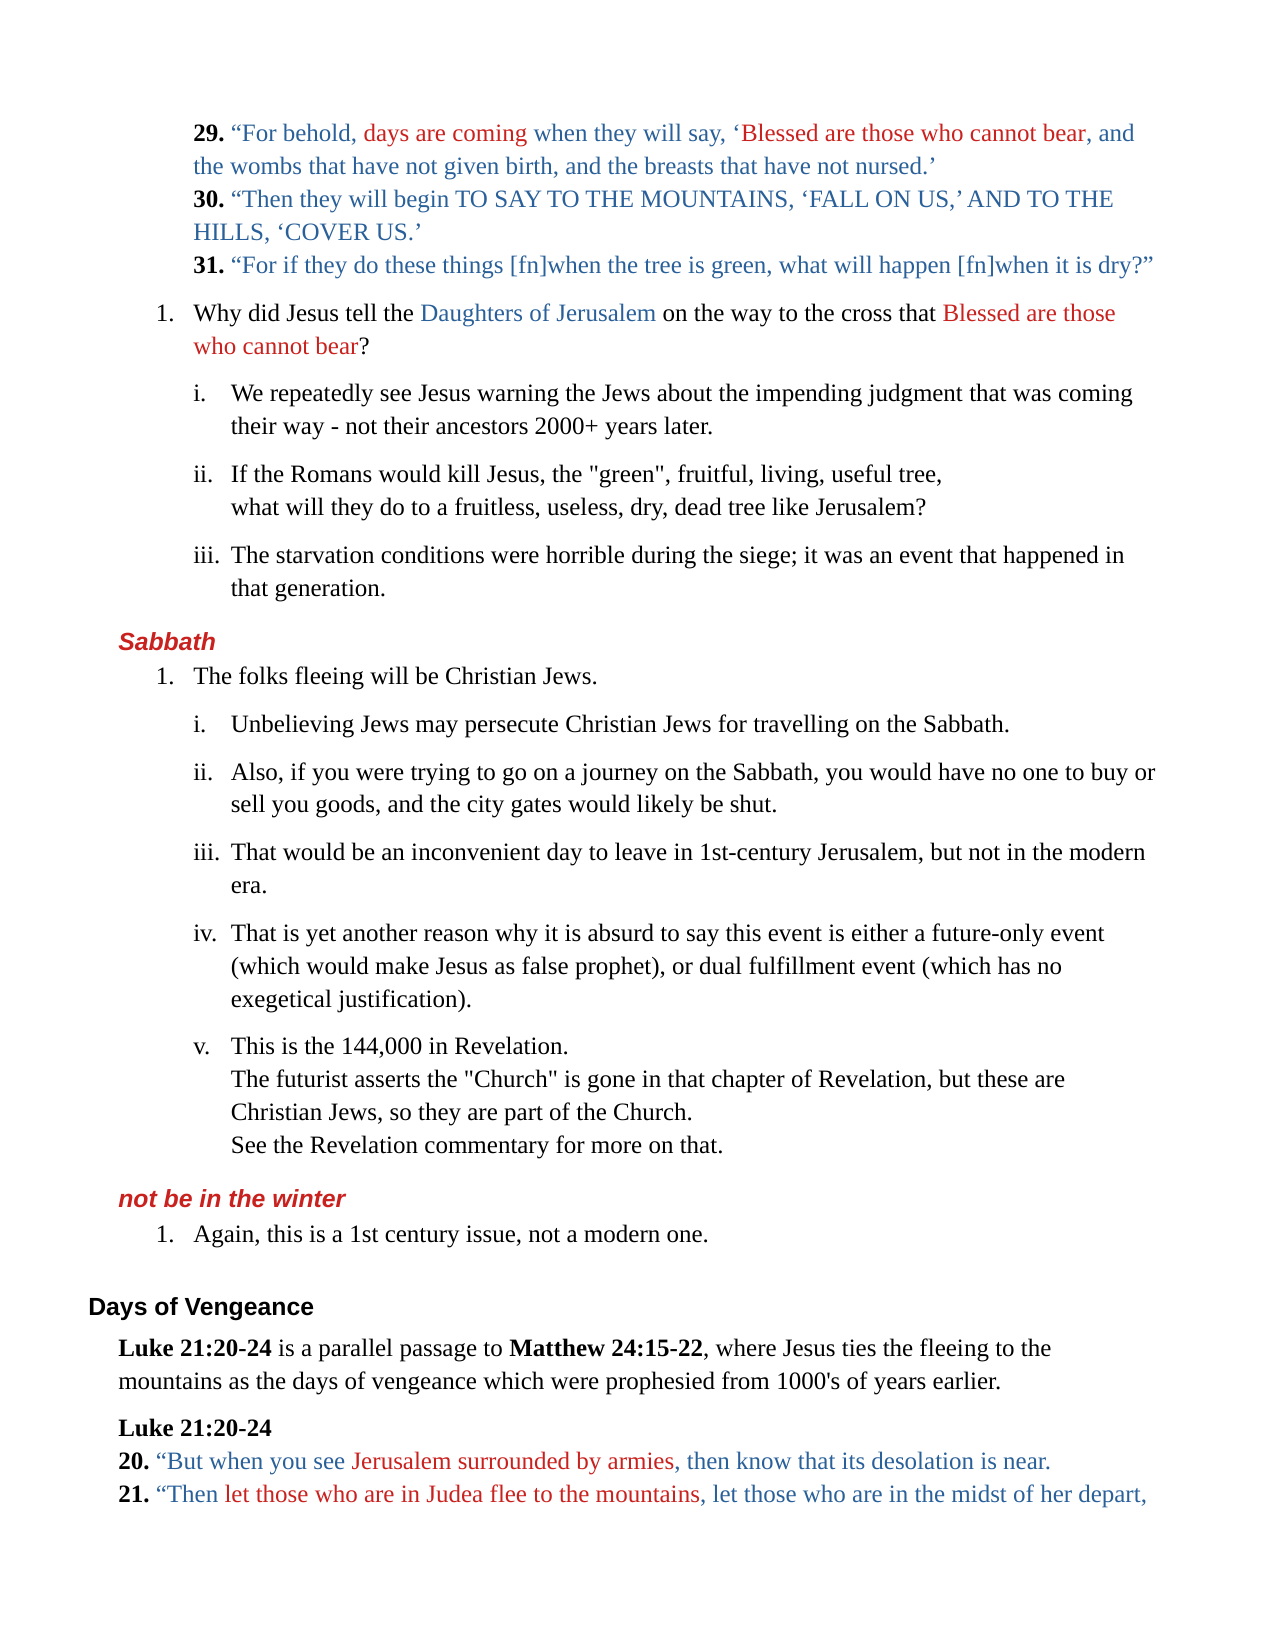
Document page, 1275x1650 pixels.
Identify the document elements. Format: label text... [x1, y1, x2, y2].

list That is yet another reason why it is absurd to say this event is either a future-only event (which would make Jesus as false prophet), or dual fulfillment event (which has no exegetical justification). [193, 918, 1157, 1013]
list Unbelieving Jews may persecute Christian Jews for travelling on the Sabbath. [193, 709, 1157, 738]
list Again, this is a 1st century issue, not a modern one. [156, 1219, 1157, 1248]
subtitle Sabbath [118, 627, 1157, 655]
list Why did Jesus tell the Daughters of Jerusalem on the way to the cross that Blessed are those who cannot bear? [156, 298, 1157, 359]
text Luke 21:20-24 20. “But when you see Jerusalem surrounded by armies, then know that its desolation is near. 21. “Then let those who are in Judea flee to the mountains, let those who are in the midst of her depart, [118, 1413, 1157, 1508]
list If the Romans would kill Jesus, the "green", fruitful, living, useful tree, what will they do to a fruitless, useless, dry, dead tree like Jerusalem? [193, 459, 1157, 521]
list That would be an inconvenient day to leave in 1st-century Jerusalem, but not in the modern era. [193, 837, 1157, 899]
list The folks fleeing will be Christian Jews. [156, 661, 1157, 690]
subtitle Days of Vengeance [88, 1292, 1157, 1320]
list Also, if you were trying to go on a journey on the Sabbath, you would have no one to buy or sell you goods, and the city gates would likely be shut. [193, 757, 1157, 818]
list 29. “For behold, days are coming when they will say, ‘Blessed are those who cannot bear, and the wombs that have not given birth, and the breasts that have not nursed.’ 30. “Then they will begin TO SAY TO THE MOUNTAINS, ‘FALL ON US,’ AND TO THE HILLS, ‘COVER US.’ 31. “For if they do these things [fn]when the tree is green, what will happen [fn]when it is dry?” [156, 118, 1157, 279]
text Luke 21:20-24 is a parallel passage to Matthew 24:15-22, where Jesus ties the fleeing to the mountains as the days of vengeance which were prophesied from 1000's of years earlier. [118, 1333, 1157, 1394]
list This is the 144,000 in Revelation. The futurist asserts the "Church" is gone in that chapter of Revelation, but these are Christian Jews, so they are part of the Church. See the Revelation commentary for more on that. [193, 1031, 1157, 1159]
subtitle not be in the winter [118, 1184, 1157, 1213]
list We repeatedly see Jesus warning the Jews about the impending judgment that was coming their way - not their ancestors 2000+ years later. [193, 378, 1157, 440]
list The starvation conditions were horrible during the siege; it was an event that happened in that generation. [193, 540, 1157, 601]
